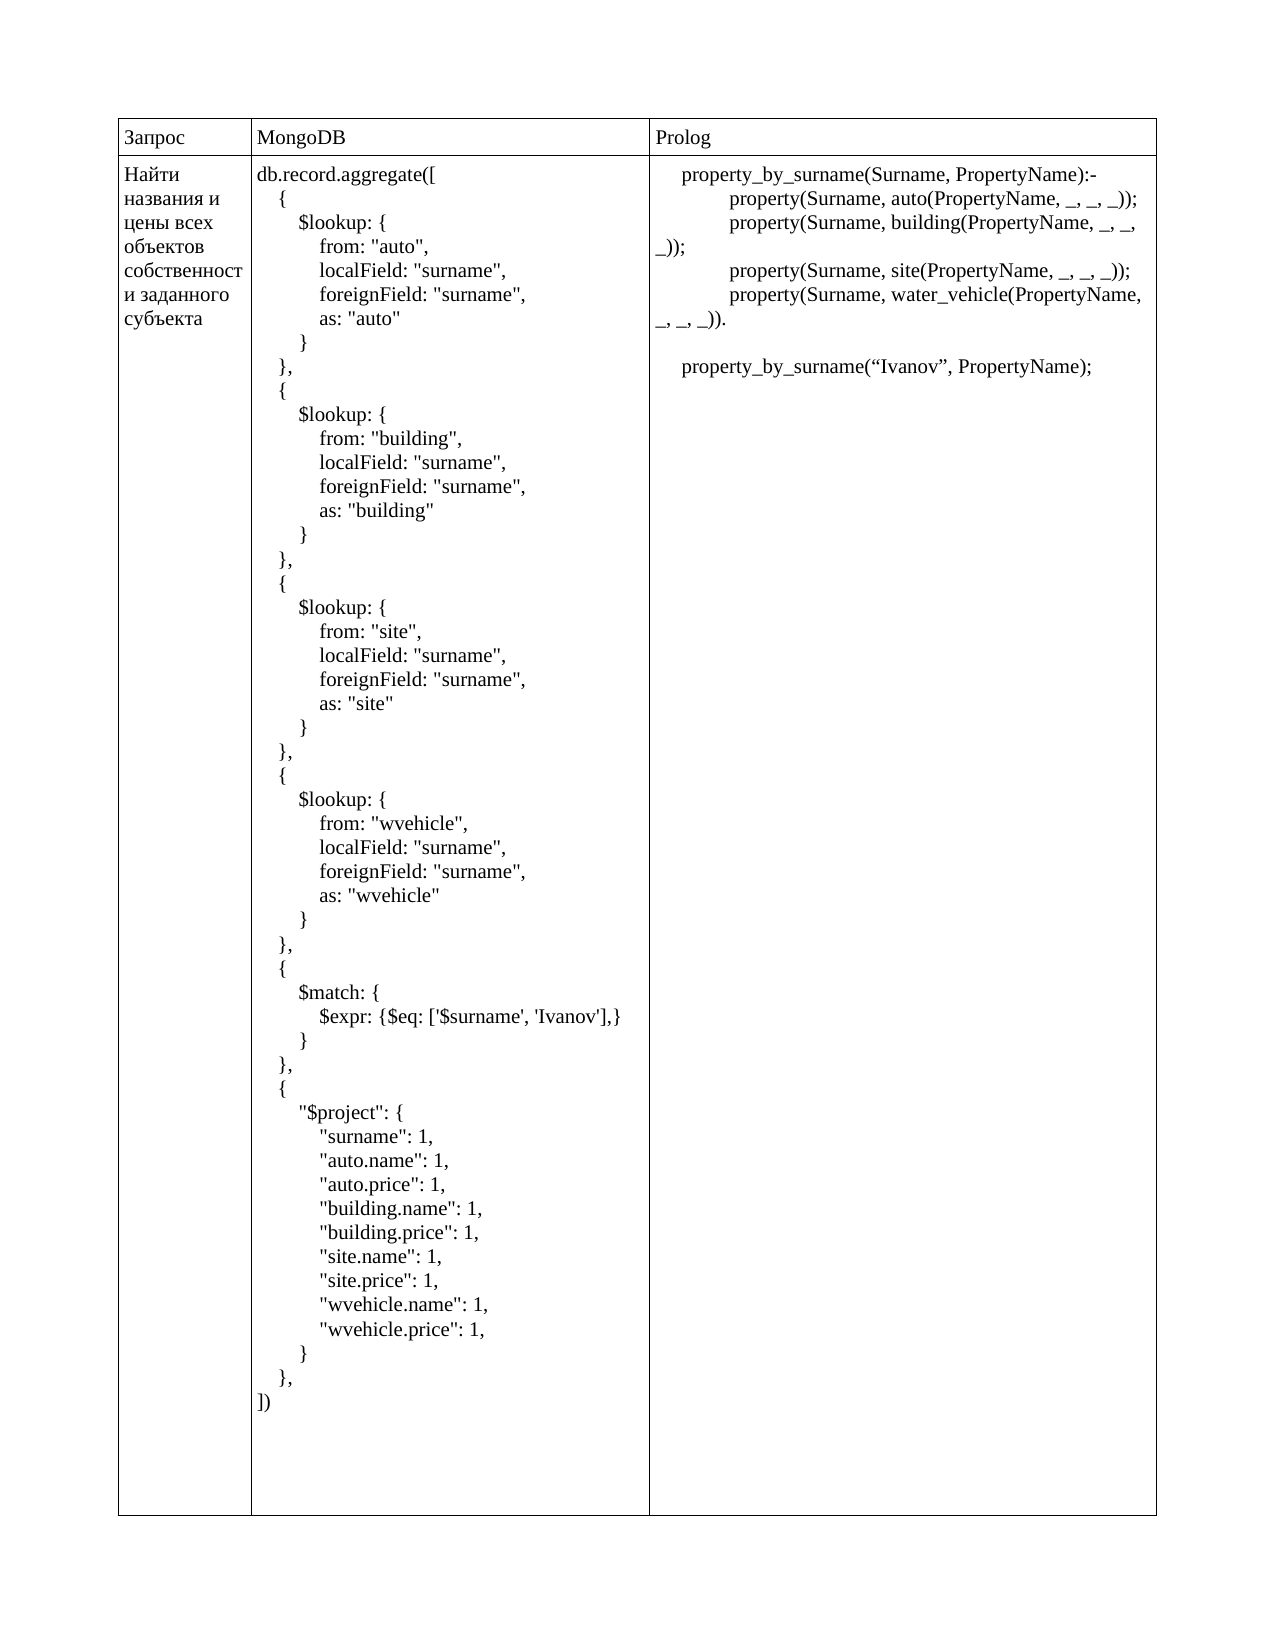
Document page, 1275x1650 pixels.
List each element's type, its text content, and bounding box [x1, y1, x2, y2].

table_cell property_by_surname(Surname, PropertyName):- property(Surname, auto(PropertyName, _, _, _)); property(Surname, building(PropertyName, _, _, _)); property(Surname, site(PropertyName, _, _, _)); property(Surname, water_vehicle(PropertyName, _, _, _)). property_by_surname(“Ivanov”, PropertyName); [650, 156, 1156, 1515]
table_cell db.record.aggregate([ { $lookup: { from: "auto", localField: "surname", foreignField: "surname", as: "auto" } }, { $lookup: { from: "building", localField: "surname", foreignField: "surname", as: "building" } }, { $lookup: { from: "site", localField: "surname", foreignField: "surname", as: "site" } }, { $lookup: { from: "wvehicle", localField: "surname", foreignField: "surname", as: "wvehicle" } }, { $match: { $expr: {$eq: ['$surname', 'Ivanov'],} } }, { "$project": { "surname": 1, "auto.name": 1, "auto.price": 1, "building.name": 1, "building.price": 1, "site.name": 1, "site.price": 1, "wvehicle.name": 1, "wvehicle.price": 1, } }, ]) [252, 156, 649, 1515]
table_header MongoDB [252, 119, 649, 155]
table_cell Найти названия и цены всех объектов собственности заданного субъекта [119, 156, 251, 1515]
table_header Запрос [119, 119, 251, 155]
table_header Prolog [650, 119, 1156, 155]
